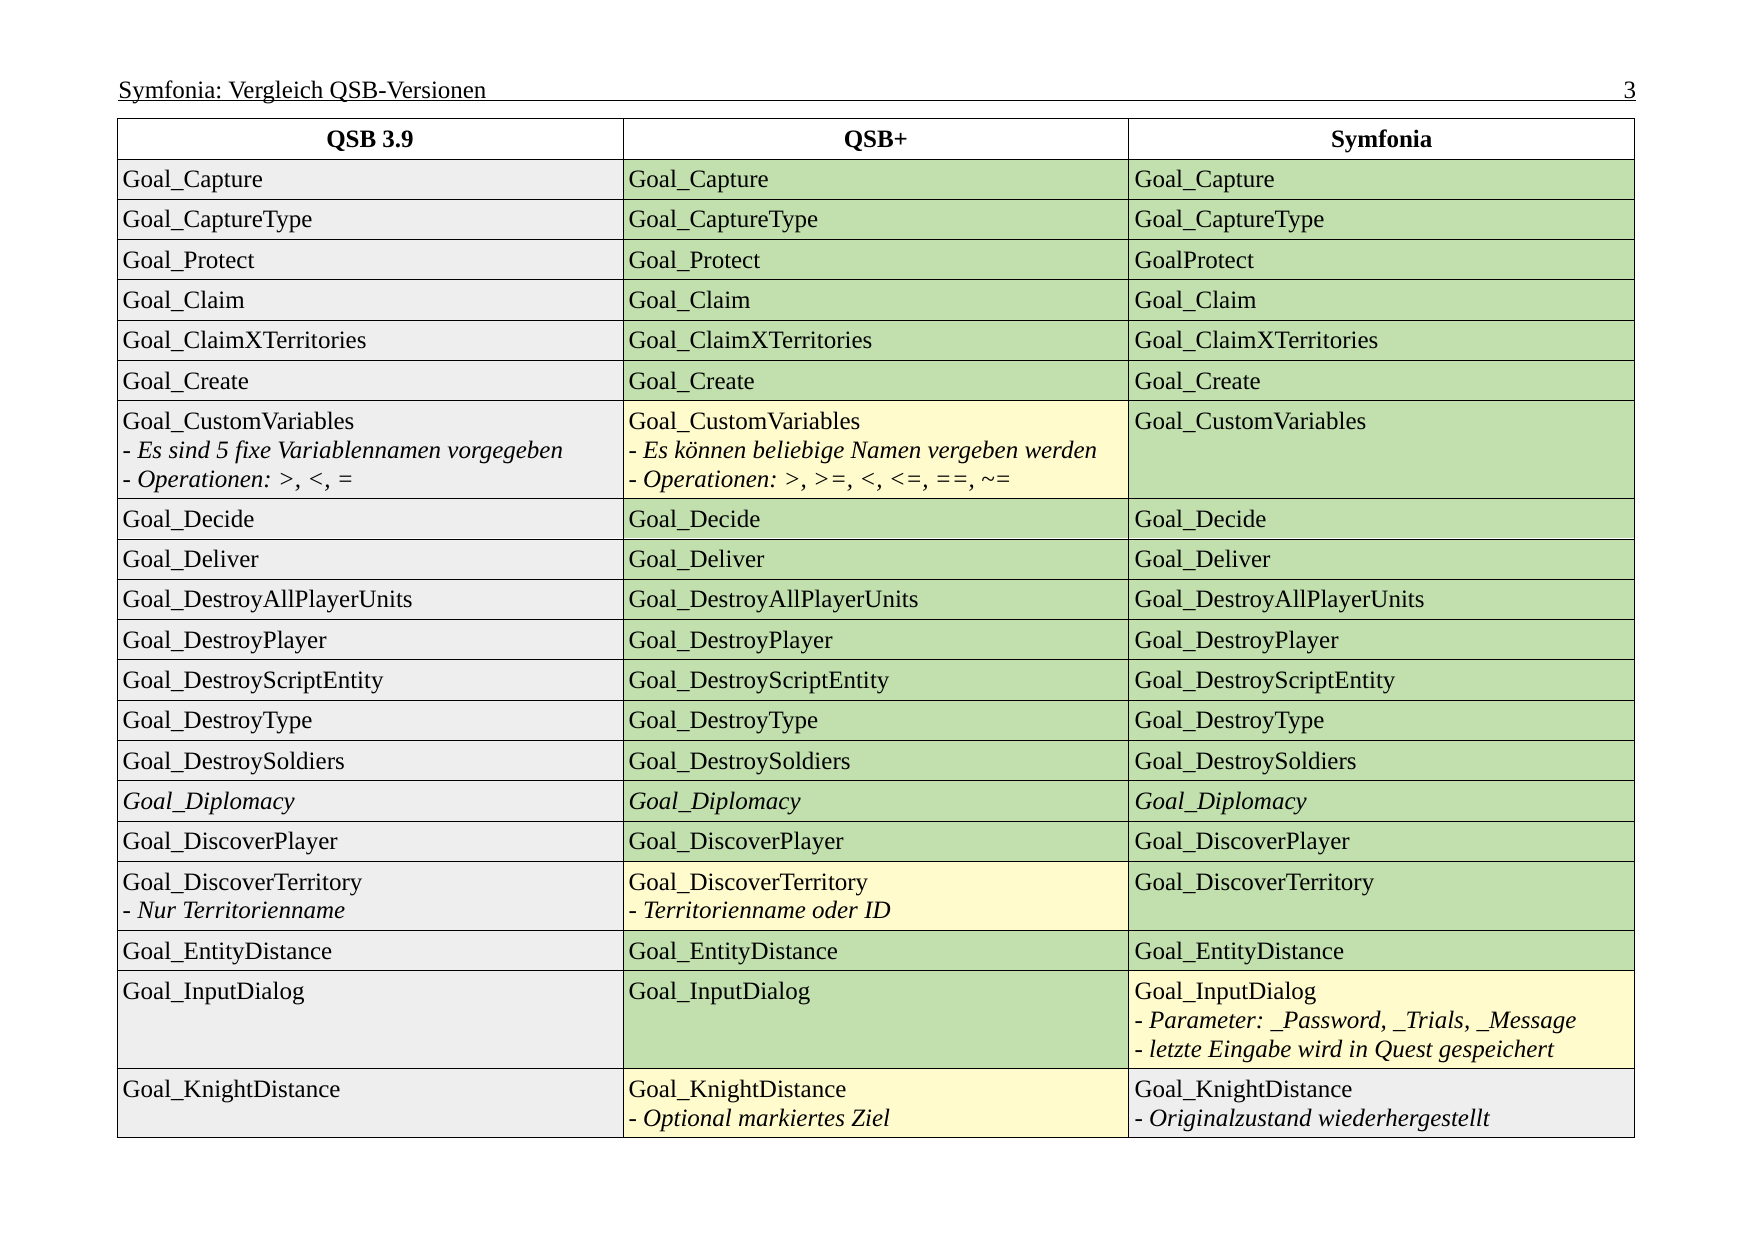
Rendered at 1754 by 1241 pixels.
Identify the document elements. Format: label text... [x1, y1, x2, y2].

table_cell Goal_Create [118, 361, 623, 400]
table_cell Goal_Deliver [118, 540, 623, 579]
table_cell Goal_Diplomacy [1129, 781, 1634, 821]
table_cell Goal_KnightDistance [118, 1069, 623, 1137]
table_cell Goal_DestroyScriptEntity [1129, 660, 1634, 700]
table_cell Goal_CustomVariables [1129, 401, 1634, 498]
table_cell Goal_InputDialog [118, 971, 623, 1068]
table_cell Goal_DestroySoldiers [118, 741, 623, 780]
table_cell Goal_DestroyType [624, 701, 1128, 740]
table_cell Goal_DestroyType [118, 701, 623, 740]
table_cell Goal_DiscoverPlayer [1129, 822, 1634, 861]
table_cell Goal_EntityDistance [624, 931, 1128, 970]
table_cell Goal_DestroyPlayer [118, 620, 623, 659]
table_cell Goal_CaptureType [118, 200, 623, 239]
table_cell Goal_DestroyPlayer [1129, 620, 1634, 659]
table_cell Goal_Decide [1129, 499, 1634, 538]
table_cell Goal_DiscoverTerritory - Territorienname oder ID [624, 862, 1128, 930]
table_cell Goal_InputDialog [624, 971, 1128, 1068]
table_cell Goal_Protect [118, 240, 623, 279]
table_cell Goal_Claim [624, 280, 1128, 320]
table_cell Goal_KnightDistance - Optional markiertes Ziel [624, 1069, 1128, 1137]
table_cell Goal_DestroySoldiers [1129, 741, 1634, 780]
table_cell Goal_Deliver [624, 540, 1128, 579]
table_cell Goal_Diplomacy [624, 781, 1128, 821]
table_cell Goal_DestroyPlayer [624, 620, 1128, 659]
table_cell Goal_Capture [118, 160, 623, 199]
table_cell Goal_Decide [624, 499, 1128, 538]
table_header Symfonia [1129, 119, 1634, 158]
table_header QSB 3.9 [118, 119, 623, 158]
table_cell Goal_DiscoverPlayer [118, 822, 623, 861]
table_cell Goal_Deliver [1129, 540, 1634, 579]
table_cell Goal_CustomVariables - Es sind 5 fixe Variablennamen vorgegeben - Operationen: >, <, = [118, 401, 623, 498]
table_cell Goal_DestroyAllPlayerUnits [1129, 580, 1634, 619]
table_cell Goal_DiscoverTerritory - Nur Territorienname [118, 862, 623, 930]
table_cell Goal_DestroyAllPlayerUnits [118, 580, 623, 619]
table_header QSB+ [624, 119, 1128, 158]
table_cell Goal_Decide [118, 499, 623, 538]
table_cell Goal_DiscoverTerritory [1129, 862, 1634, 930]
table_cell Goal_Create [1129, 361, 1634, 400]
table_cell GoalProtect [1129, 240, 1634, 279]
table_cell Goal_CaptureType [624, 200, 1128, 239]
table_cell Goal_Diplomacy [118, 781, 623, 821]
table_cell Goal_Claim [1129, 280, 1634, 320]
table_cell Goal_CustomVariables - Es können beliebige Namen vergeben werden - Operationen: >, >=, <, <=, ==, ~= [624, 401, 1128, 498]
table_cell Goal_Capture [1129, 160, 1634, 199]
table_cell Goal_Protect [624, 240, 1128, 279]
table_cell Goal_ClaimXTerritories [624, 321, 1128, 360]
table_cell Goal_EntityDistance [1129, 931, 1634, 970]
table_cell Goal_Claim [118, 280, 623, 320]
table_cell Goal_Create [624, 361, 1128, 400]
table_cell Goal_DestroyScriptEntity [624, 660, 1128, 700]
table_cell Goal_DiscoverPlayer [624, 822, 1128, 861]
table_cell Goal_DestroyAllPlayerUnits [624, 580, 1128, 619]
table_cell Goal_DestroyScriptEntity [118, 660, 623, 700]
table_cell Goal_EntityDistance [118, 931, 623, 970]
table_cell Goal_DestroySoldiers [624, 741, 1128, 780]
table_cell Goal_ClaimXTerritories [118, 321, 623, 360]
table_cell Goal_KnightDistance - Originalzustand wiederhergestellt [1129, 1069, 1634, 1137]
table_cell Goal_CaptureType [1129, 200, 1634, 239]
table_cell Goal_ClaimXTerritories [1129, 321, 1634, 360]
table_cell Goal_Capture [624, 160, 1128, 199]
table_cell Goal_InputDialog - Parameter: _Password, _Trials, _Message - letzte Eingabe wird in Quest gespeichert [1129, 971, 1634, 1068]
table_cell Goal_DestroyType [1129, 701, 1634, 740]
